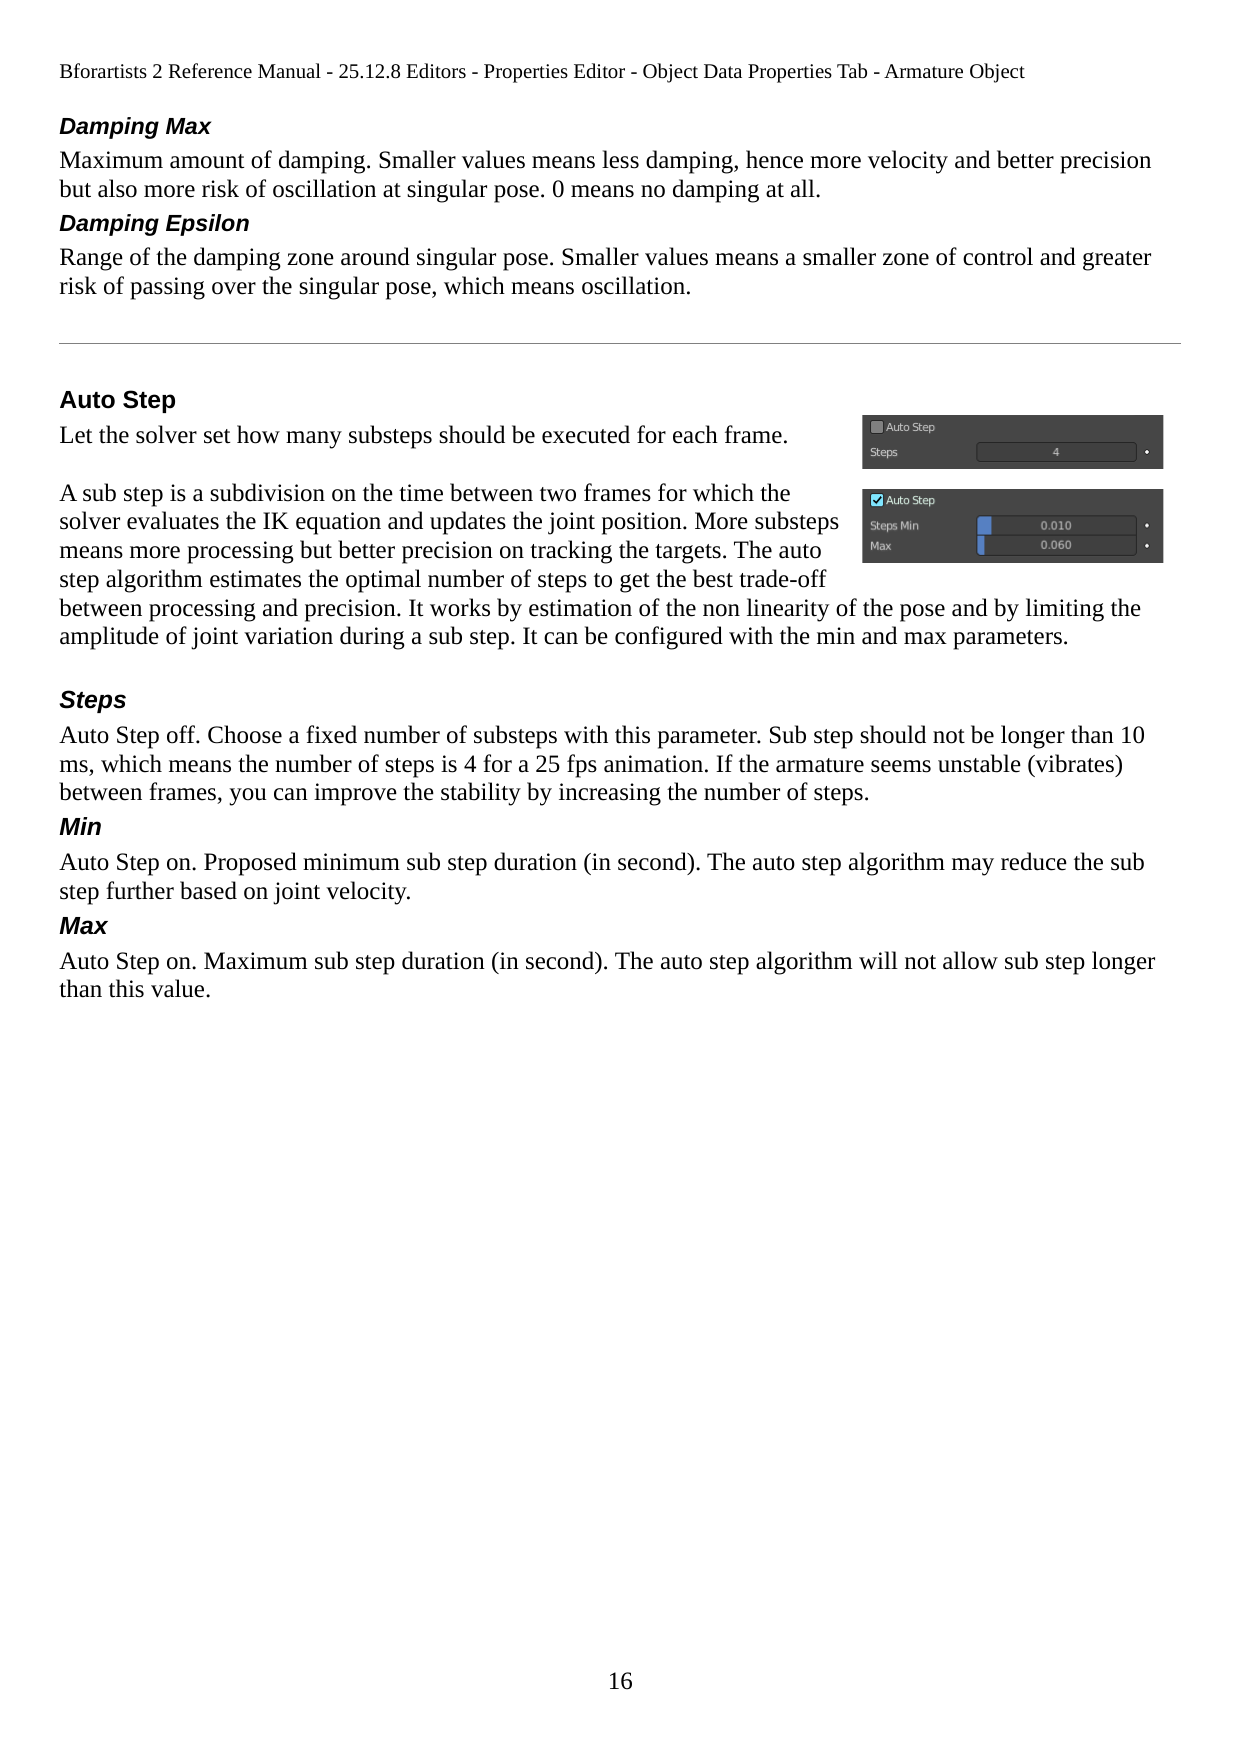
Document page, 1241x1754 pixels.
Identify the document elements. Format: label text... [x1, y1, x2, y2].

text A sub step is a subdivision on the time between two frames for which the solver evaluates the IK equation and updates the joint position. More substeps means more processing but better precision on tracking the targets. The auto step algorithm estimates the optimal number of steps to get the best trade-off between processing and precision. It works by estimation of the non linearity of the pose and by limiting the amplitude of joint variation during a sub step. It can be configured with the min and max parameters. [59, 478, 1181, 650]
subtitle Damping Max [59, 113, 1181, 139]
text Auto Step on. Maximum sub step duration (in second). The auto step algorithm will not allow sub step longer than this value. [59, 946, 1181, 1003]
picture [862, 415, 1164, 469]
subtitle Steps [59, 685, 1181, 714]
subtitle Min [59, 812, 1181, 841]
picture [862, 489, 1164, 563]
subtitle Damping Epsilon [59, 209, 1181, 236]
text Let the solver set how many substeps should be executed for each frame. [59, 420, 862, 449]
subtitle Max [59, 911, 1181, 939]
text Auto Step off. Choose a fixed number of substeps with this parameter. Sub step should not be longer than 10 ms, which means the number of steps is 4 for a 25 fps animation. If the armature seems unstable (vibrates) between frames, you can improve the stability by increasing the number of steps. [59, 720, 1181, 806]
text Auto Step on. Proposed minimum sub step duration (in second). The auto step algorithm may reduce the sub step further based on joint velocity. [59, 847, 1181, 905]
text Maximum amount of damping. Smaller values means less damping, hence more velocity and better precision but also more risk of oscillation at singular pose. 0 means no damping at all. [59, 146, 1181, 203]
text Range of the damping zone around singular pose. Smaller values means a smaller zone of control and greater risk of passing over the singular pose, which means oscillation. [59, 242, 1181, 300]
subtitle Auto Step [59, 385, 1181, 414]
